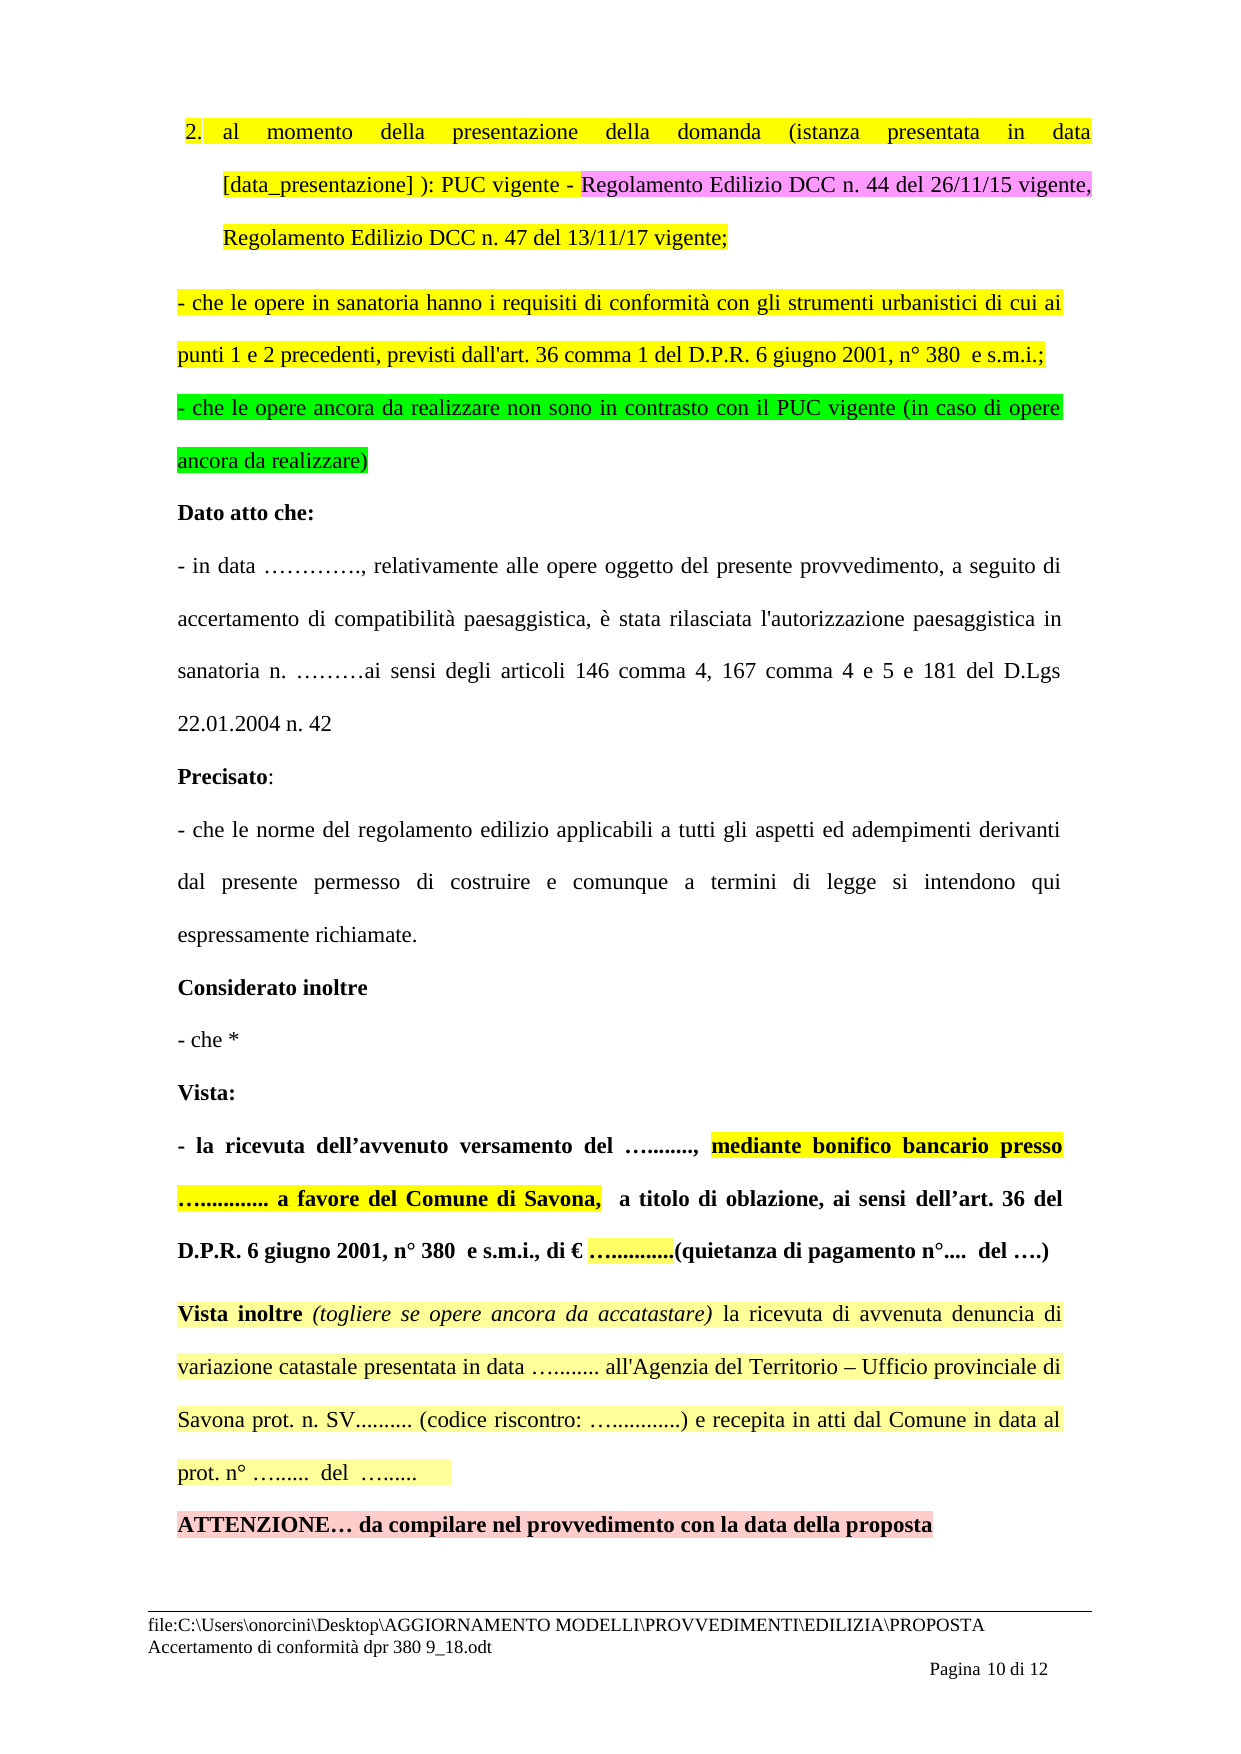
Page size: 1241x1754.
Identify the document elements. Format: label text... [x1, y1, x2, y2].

text - che le norme del regolamento edilizio applicabili a tutti gli aspetti ed adempimenti derivanti dal presente permesso di costruire e comunque a termini di legge si intendono qui espressamente richiamate. [177, 816, 1063, 947]
list al momento della presentazione della domanda (istanza presentata in data [data_presentazione] ): PUC vigente - Regolamento Edilizio DCC n. 44 del 26/11/15 vigente, Regolamento Edilizio DCC n. 47 del 13/11/17 vigente; [185, 118, 1092, 250]
text Vista inoltre (togliere se opere ancora da accatastare) la ricevuta di avvenuta denuncia di variazione catastale presentata in data …........ all'Agenzia del Territorio – Ufficio provinciale di Savona prot. n. SV.......... (codice riscontro: …............) e recepita in atti dal Comune in data al prot. n° …...... del …...... [177, 1301, 1063, 1485]
text Precisato: [177, 763, 1063, 789]
text - che le opere in sanatoria hanno i requisiti di conformità con gli strumenti urbanistici di cui ai punti 1 e 2 precedenti, previsti dall'art. 36 comma 1 del D.P.R. 6 giugno 2001, n° 380 e s.m.i.; [177, 289, 1063, 368]
text - che le opere ancora da realizzare non sono in contrasto con il PUC vigente (in caso di opere ancora da realizzare) [177, 394, 1063, 473]
text ATTENZIONE… da compilare nel provvedimento con la data della proposta [177, 1511, 1063, 1538]
text Vista: [177, 1079, 1063, 1106]
text - in data …………., relativamente alle opere oggetto del presente provvedimento, a seguito di accertamento di compatibilità paesaggistica, è stata rilasciata l'autorizzazione paesaggistica in sanatoria n. ………ai sensi degli articoli 146 comma 4, 167 comma 4 e 5 e 181 del D.Lgs 22.01.2004 n. 42 [177, 552, 1063, 737]
text Considerato inoltre [177, 974, 1063, 1000]
text - che * [177, 1027, 1063, 1053]
text - la ricevuta dell’avvenuto versamento del …........, mediante bonifico bancario presso …............ a favore del Comune di Savona, a titolo di oblazione, ai sensi dell’art. 36 del D.P.R. 6 giugno 2001, n° 380 e s.m.i., di € …...........(quietanza di pagamento n°.... del ….) [177, 1132, 1063, 1264]
text Dato atto che: [177, 499, 1063, 526]
